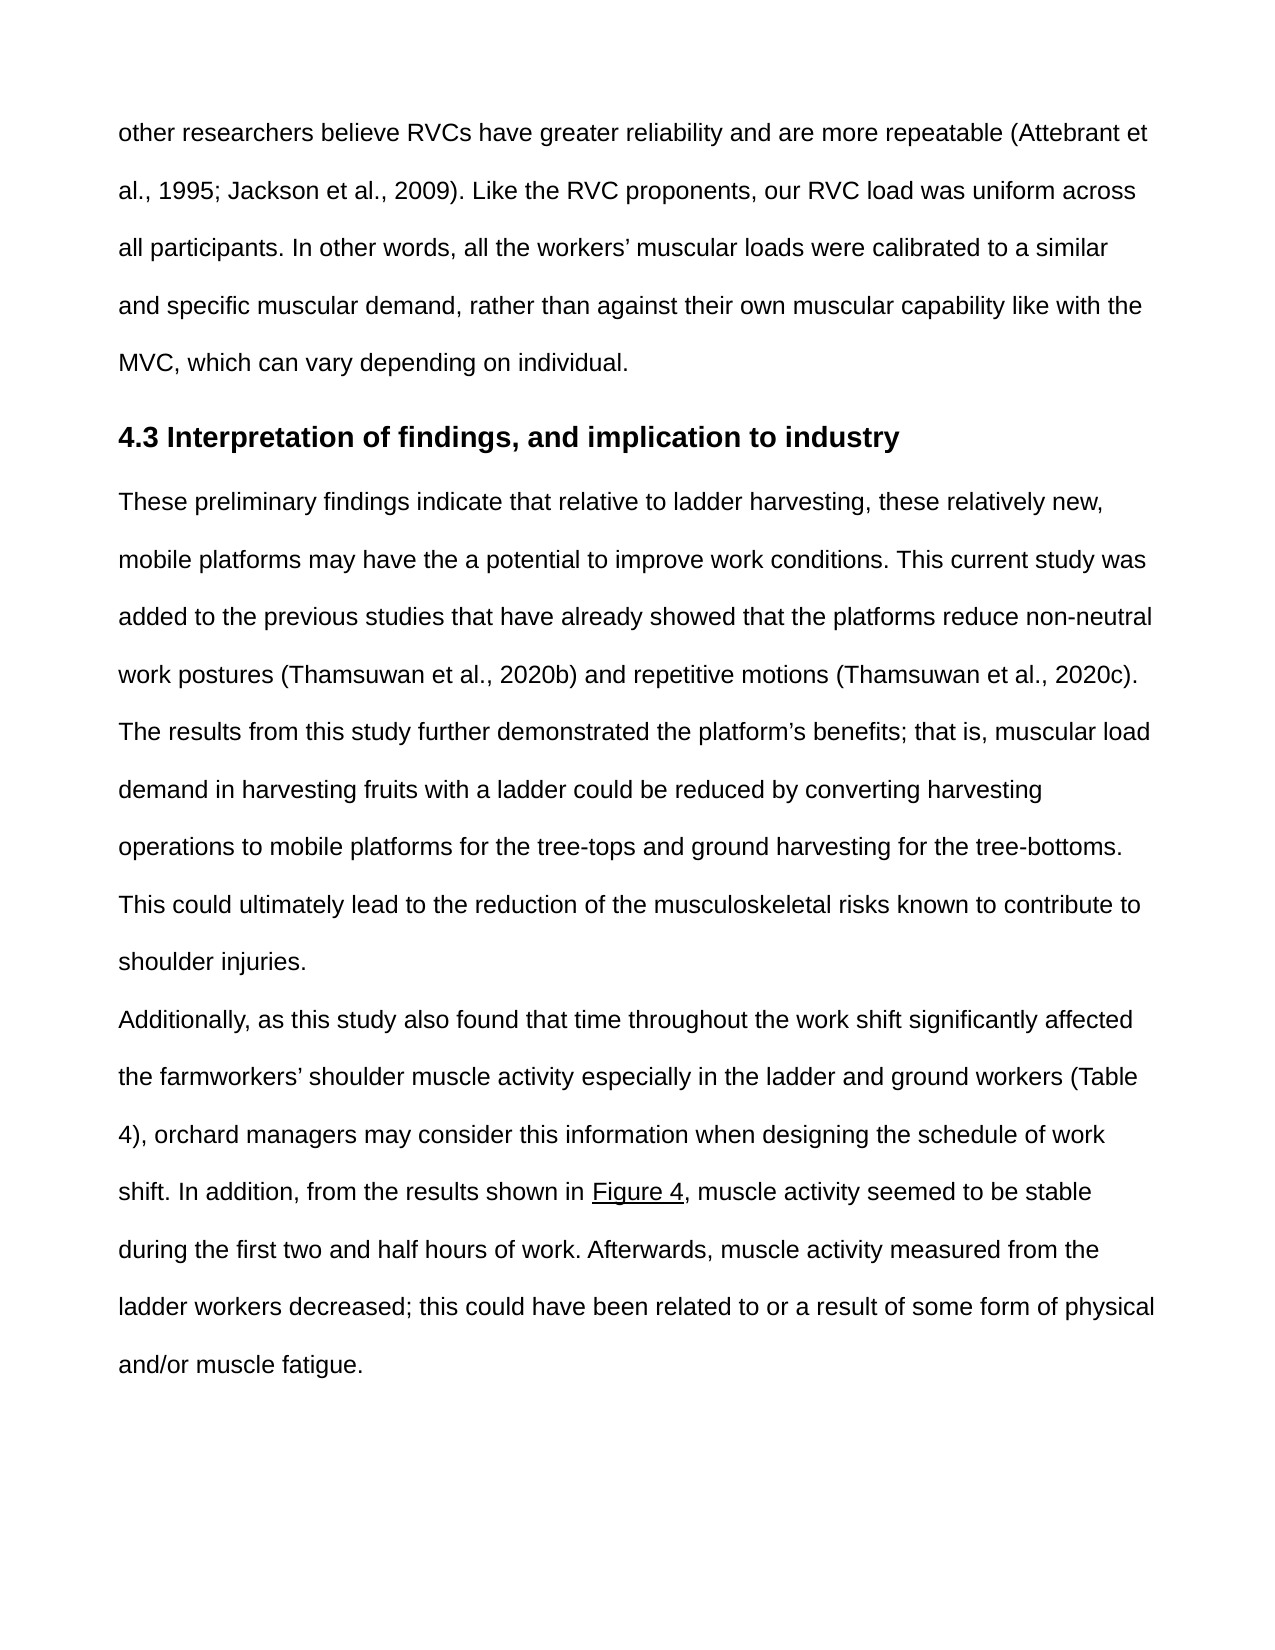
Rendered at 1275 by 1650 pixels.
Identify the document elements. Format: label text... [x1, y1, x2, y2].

text other researchers believe RVCs have greater reliability and are more repeatable (Attebrant et al., 1995; Jackson et al., 2009). Like the RVC proponents, our RVC load was uniform across all participants. In other words, all the workers’ muscular loads were calibrated to a similar and specific muscular demand, rather than against their own muscular capability like with the MVC, which can vary depending on individual. [118, 118, 1157, 377]
text Additionally, as this study also found that time throughout the work shift significantly affected the farmworkers’ shoulder muscle activity especially in the ladder and ground workers (Table 4), orchard managers may consider this information when designing the schedule of work shift. In addition, from the results shown in Figure 4, muscle activity seemed to be stable during the first two and half hours of work. Afterwards, muscle activity measured from the ladder workers decreased; this could have been related to or a result of some form of physical and/or muscle fatigue. [118, 1005, 1157, 1378]
text These preliminary findings indicate that relative to ladder harvesting, these relatively new, mobile platforms may have the a potential to improve work conditions. This current study was added to the previous studies that have already showed that the platforms reduce non-neutral work postures (Thamsuwan et al., 2020b) and repetitive motions (Thamsuwan et al., 2020c). The results from this study further demonstrated the platform’s benefits; that is, muscular load demand in harvesting fruits with a ladder could be reduced by converting harvesting operations to mobile platforms for the tree-tops and ground harvesting for the tree-bottoms. This could ultimately lead to the reduction of the musculoskeletal risks known to contribute to shoulder injuries. [118, 487, 1157, 976]
subtitle 4.3 Interpretation of findings, and implication to industry [118, 420, 1157, 454]
